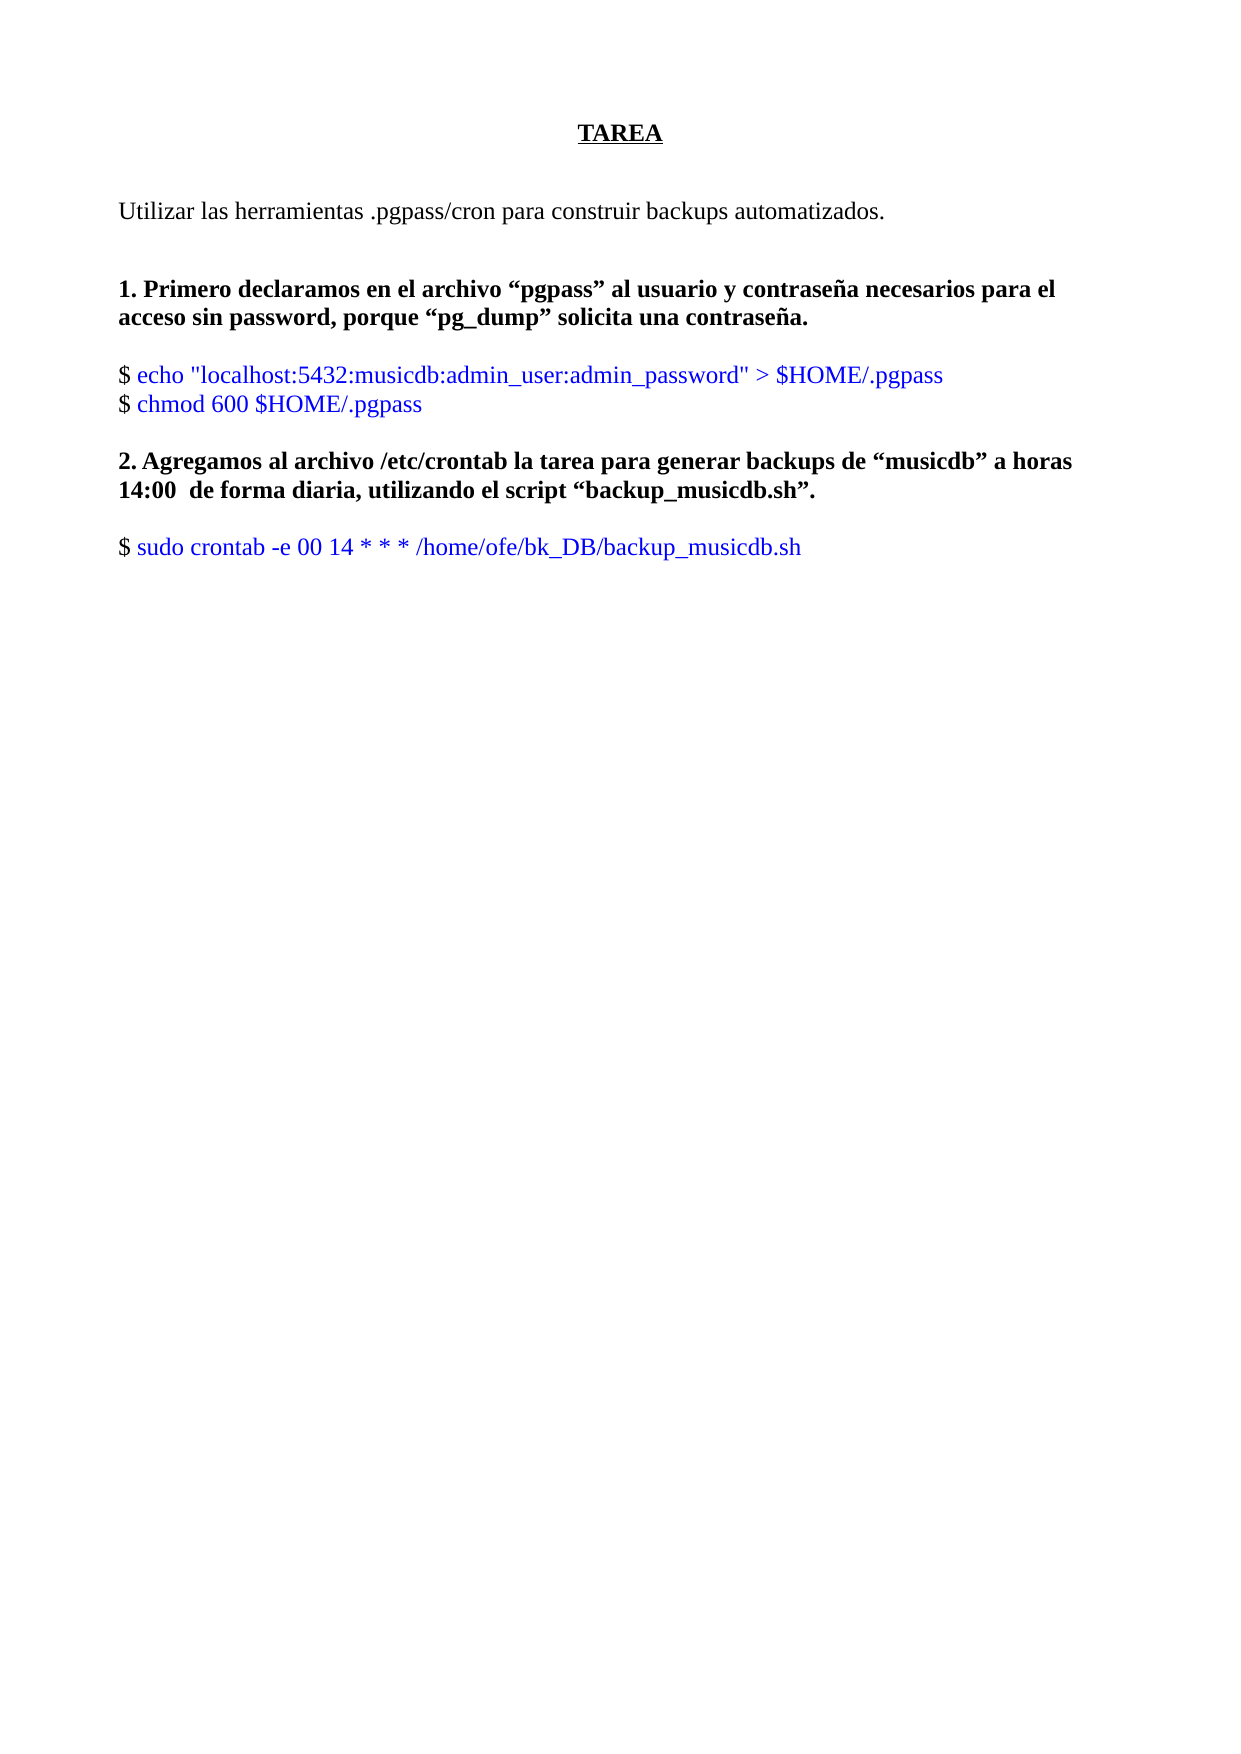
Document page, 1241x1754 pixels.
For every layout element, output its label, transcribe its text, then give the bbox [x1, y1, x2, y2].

text TAREA [118, 118, 1122, 147]
text 2. Agregamos al archivo /etc/crontab la tarea para generar backups de “musicdb” a horas 14:00 de forma diaria, utilizando el script “backup_musicdb.sh”. [118, 446, 1122, 504]
text 1. Primero declaramos en el archivo “pgpass” al usuario y contraseña necesarios para el acceso sin password, porque “pg_dump” solicita una contraseña. [118, 274, 1122, 331]
text $ chmod 600 $HOME/.pgpass [118, 389, 1122, 417]
text $ echo "localhost:5432:musicdb:admin_user:admin_password" > $HOME/.pgpass [118, 360, 1122, 389]
text $ sudo crontab -e 00 14 * * * /home/ofe/bk_DB/backup_musicdb.sh [118, 532, 1122, 561]
text Utilizar las herramientas .pgpass/cron para construir backups automatizados. [118, 196, 1122, 225]
